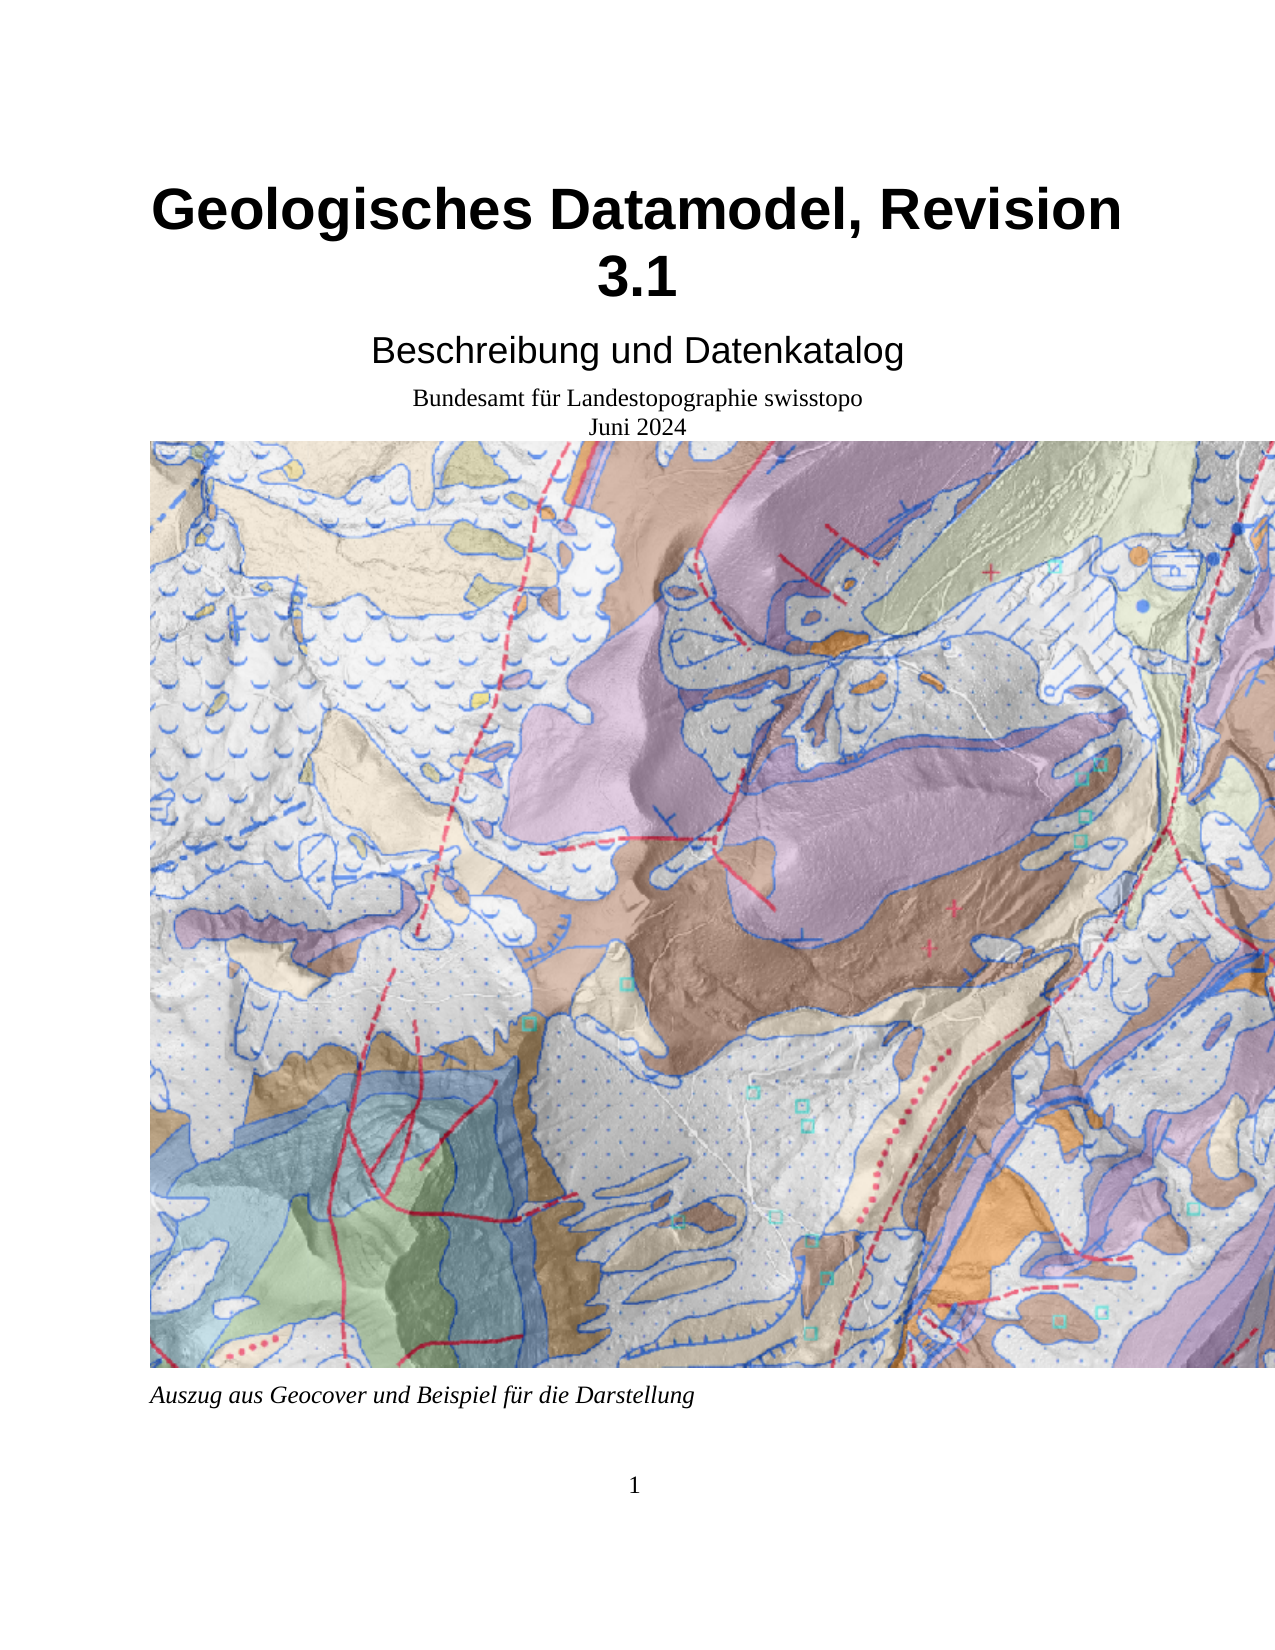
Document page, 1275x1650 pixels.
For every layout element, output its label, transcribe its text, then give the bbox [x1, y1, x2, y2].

text Auszug aus Geocover und Beispiel für die Darstellung [150, 1381, 1125, 1409]
text Bundesamt für Landestopographie swisstopo [150, 383, 1125, 412]
title Geologisches Datamodel, Revision 3.1 [150, 175, 1125, 309]
text Juni 2024 [150, 412, 1125, 441]
subtitle Beschreibung und Datenkatalog [150, 328, 1125, 371]
picture [150, 441, 1275, 1368]
